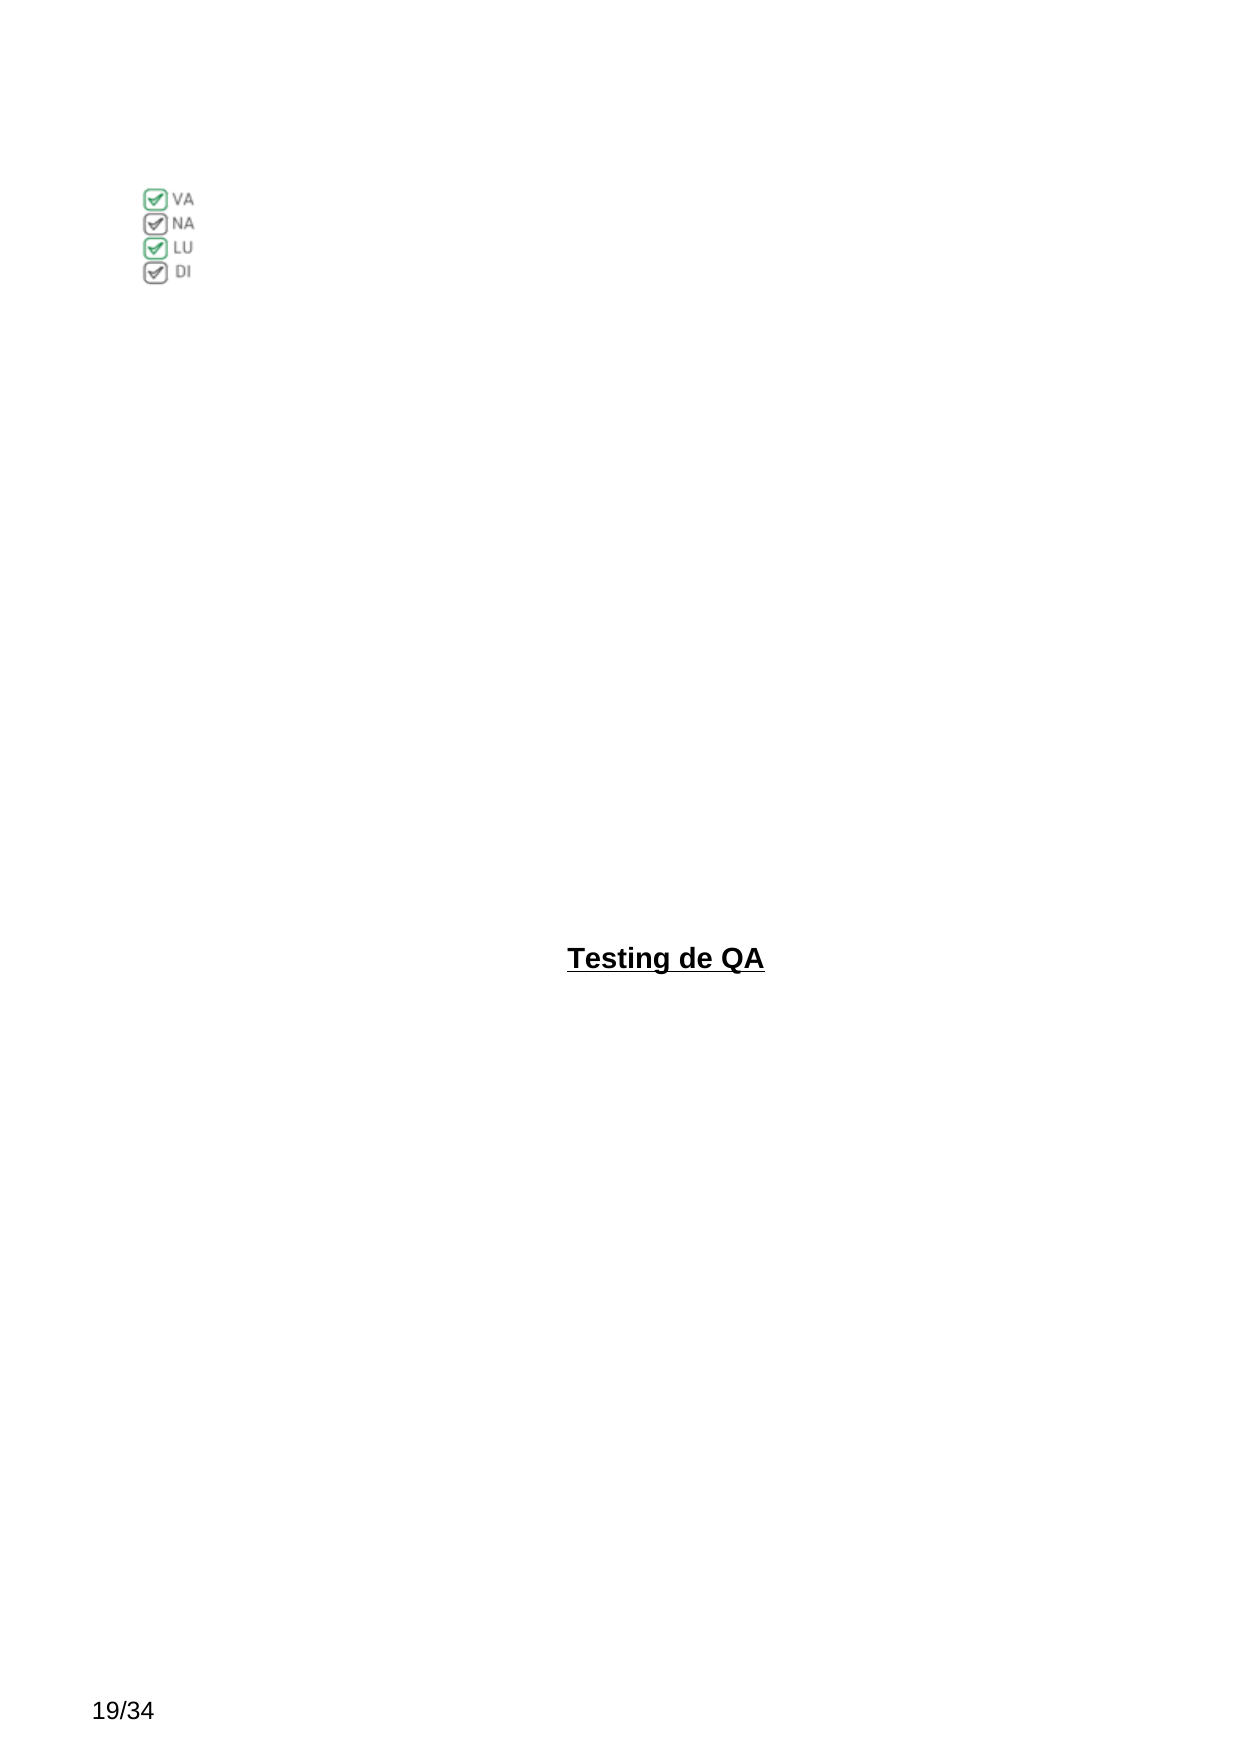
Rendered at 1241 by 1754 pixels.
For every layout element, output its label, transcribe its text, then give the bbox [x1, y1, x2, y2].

picture [93, 164, 250, 309]
text Testing de QA [92, 942, 1240, 975]
